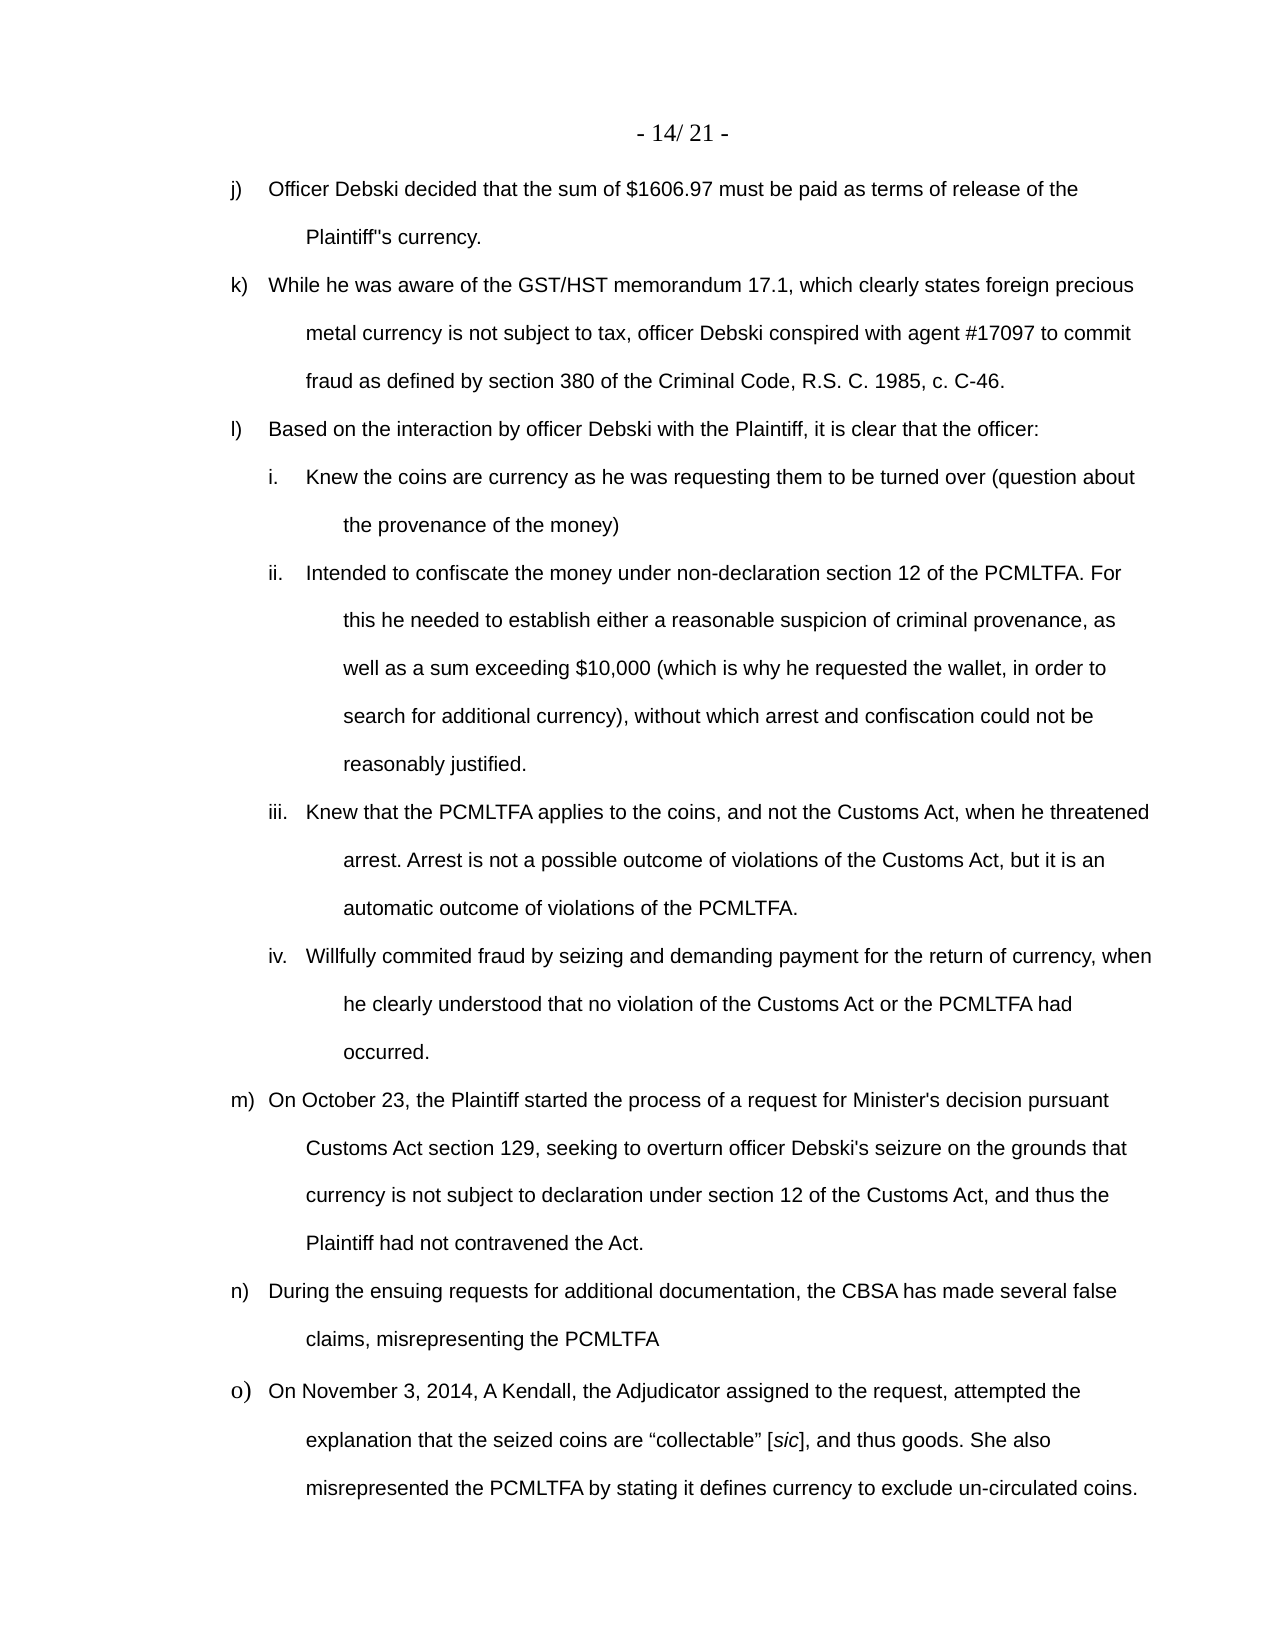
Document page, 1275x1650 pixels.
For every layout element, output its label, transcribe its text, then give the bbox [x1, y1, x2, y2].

subtitle During the ensuing requests for additional documentation, the CBSA has made several false claims, misrepresenting the PCMLTFA [231, 1279, 1157, 1351]
subtitle Based on the interaction by officer Debski with the Plaintiff, it is clear that the officer: [231, 417, 1157, 441]
subtitle On October 23, the Plaintiff started the process of a request for Minister's decision pursuant Customs Act section 129, seeking to overturn officer Debski's seizure on the grounds that currency is not subject to declaration under section 12 of the Customs Act, and thus the Plaintiff had not contravened the Act. [231, 1087, 1157, 1255]
subtitle Willfully commited fraud by seizing and demanding payment for the return of currency, when he clearly understood that no violation of the Customs Act or the PCMLTFA had occurred. [268, 944, 1157, 1063]
subtitle Knew that the PCMLTFA applies to the coins, and not the Customs Act, when he threatened arrest. Arrest is not a possible outcome of violations of the Customs Act, but it is an automatic outcome of violations of the PCMLTFA. [268, 800, 1157, 920]
subtitle Intended to confiscate the money under non-declaration section 12 of the PCMLTFA. For this he needed to establish either a reasonable suspicion of criminal provenance, as well as a sum exceeding $10,000 (which is why he requested the wallet, in order to search for additional currency), without which arrest and confiscation could not be reasonably justified. [268, 560, 1157, 776]
subtitle Knew the coins are currency as he was requesting them to be turned over (question about the provenance of the money) [268, 464, 1157, 536]
subtitle On November 3, 2014, A Kendall, the Adjudicator assigned to the request, attempted the explanation that the seized coins are “collectable” [sic], and thus goods. She also misrepresented the PCMLTFA by stating it defines currency to exclude un-circulated coins. [231, 1375, 1157, 1499]
subtitle Officer Debski decided that the sum of $1606.97 must be paid as terms of release of the Plaintiff''s currency. [231, 177, 1157, 249]
subtitle While he was aware of the GST/HST memorandum 17.1, which clearly states foreign precious metal currency is not subject to tax, officer Debski conspired with agent #17097 to commit fraud as defined by section 380 of the Criminal Code, R.S. C. 1985, c. C-46. [231, 273, 1157, 393]
